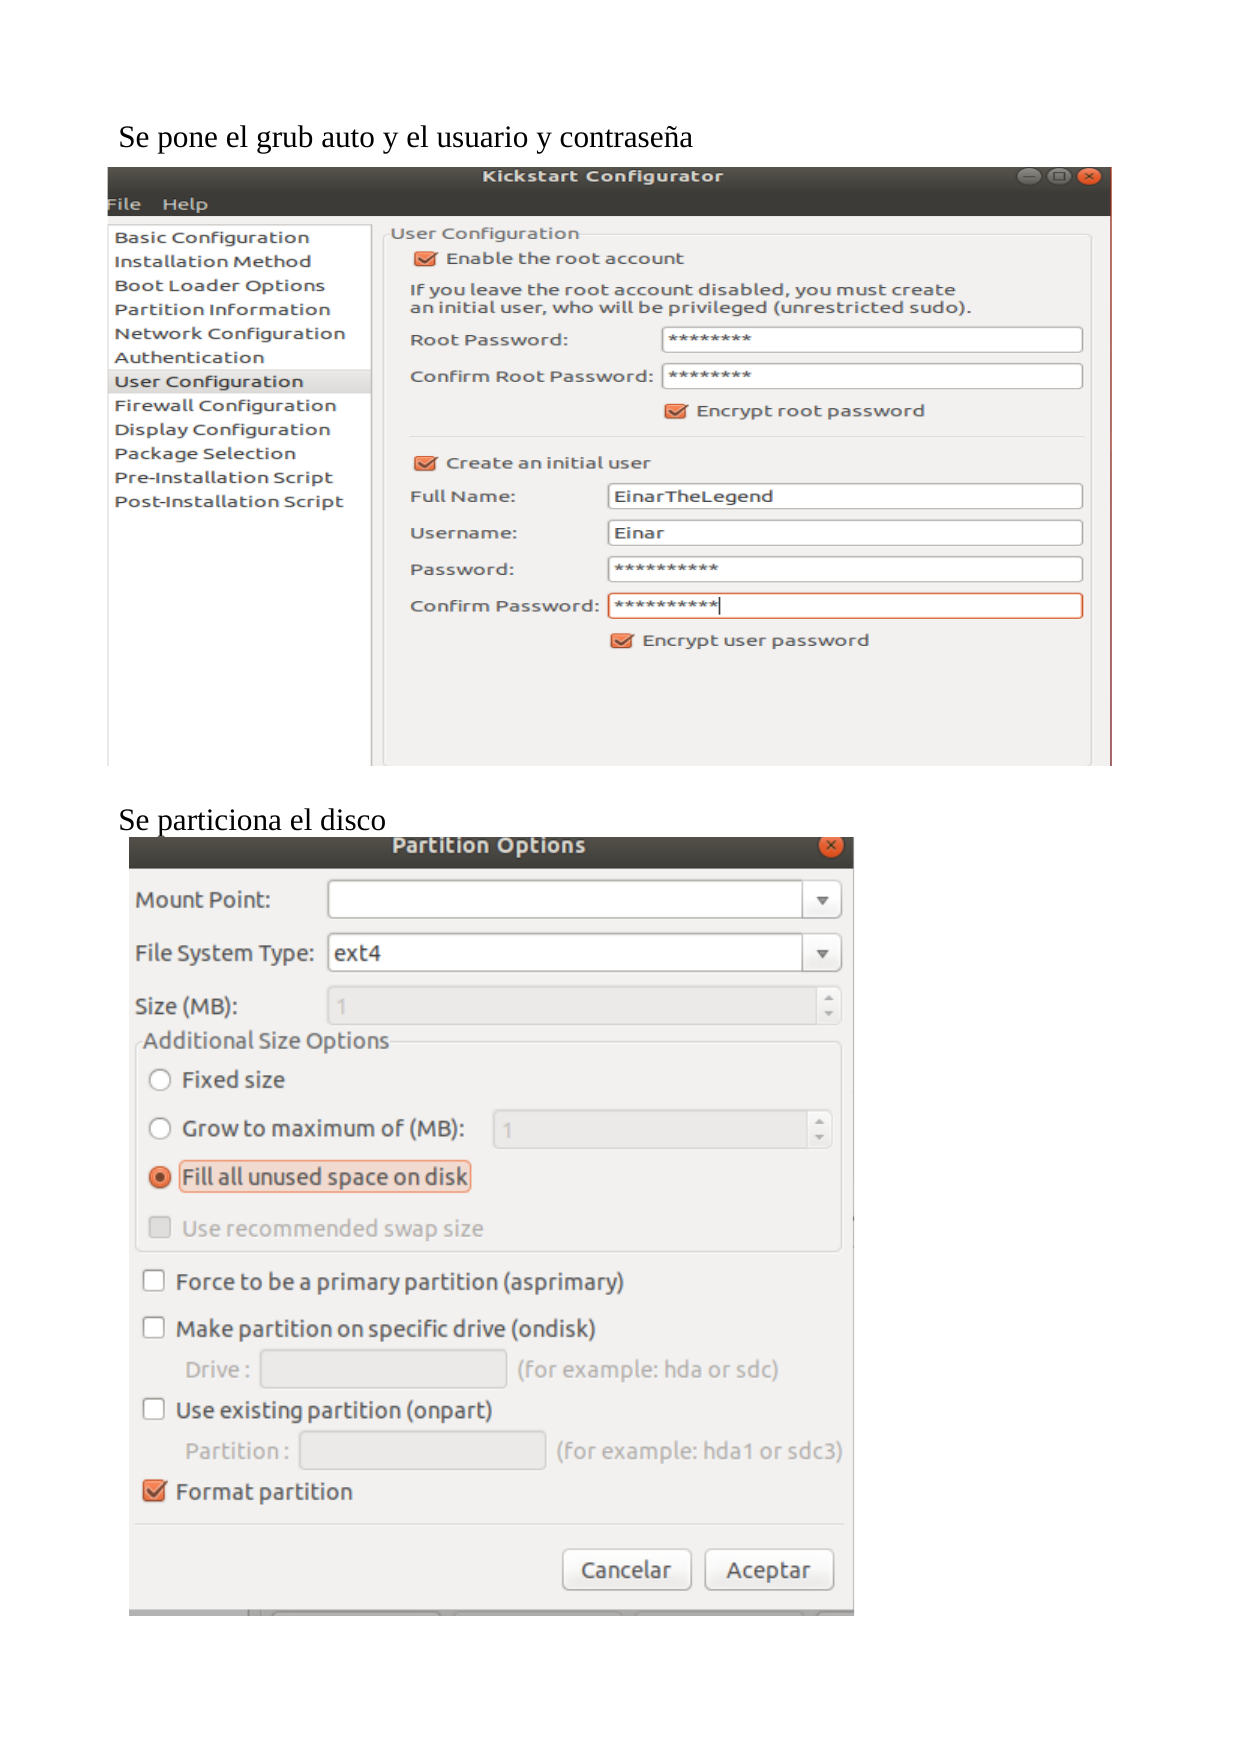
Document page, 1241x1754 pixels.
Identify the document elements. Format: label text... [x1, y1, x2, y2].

picture [129, 837, 855, 1616]
text Se pone el grub auto y el usuario y contraseña [118, 118, 1122, 154]
text Se particiona el disco [118, 801, 1122, 837]
picture [107, 167, 1112, 766]
